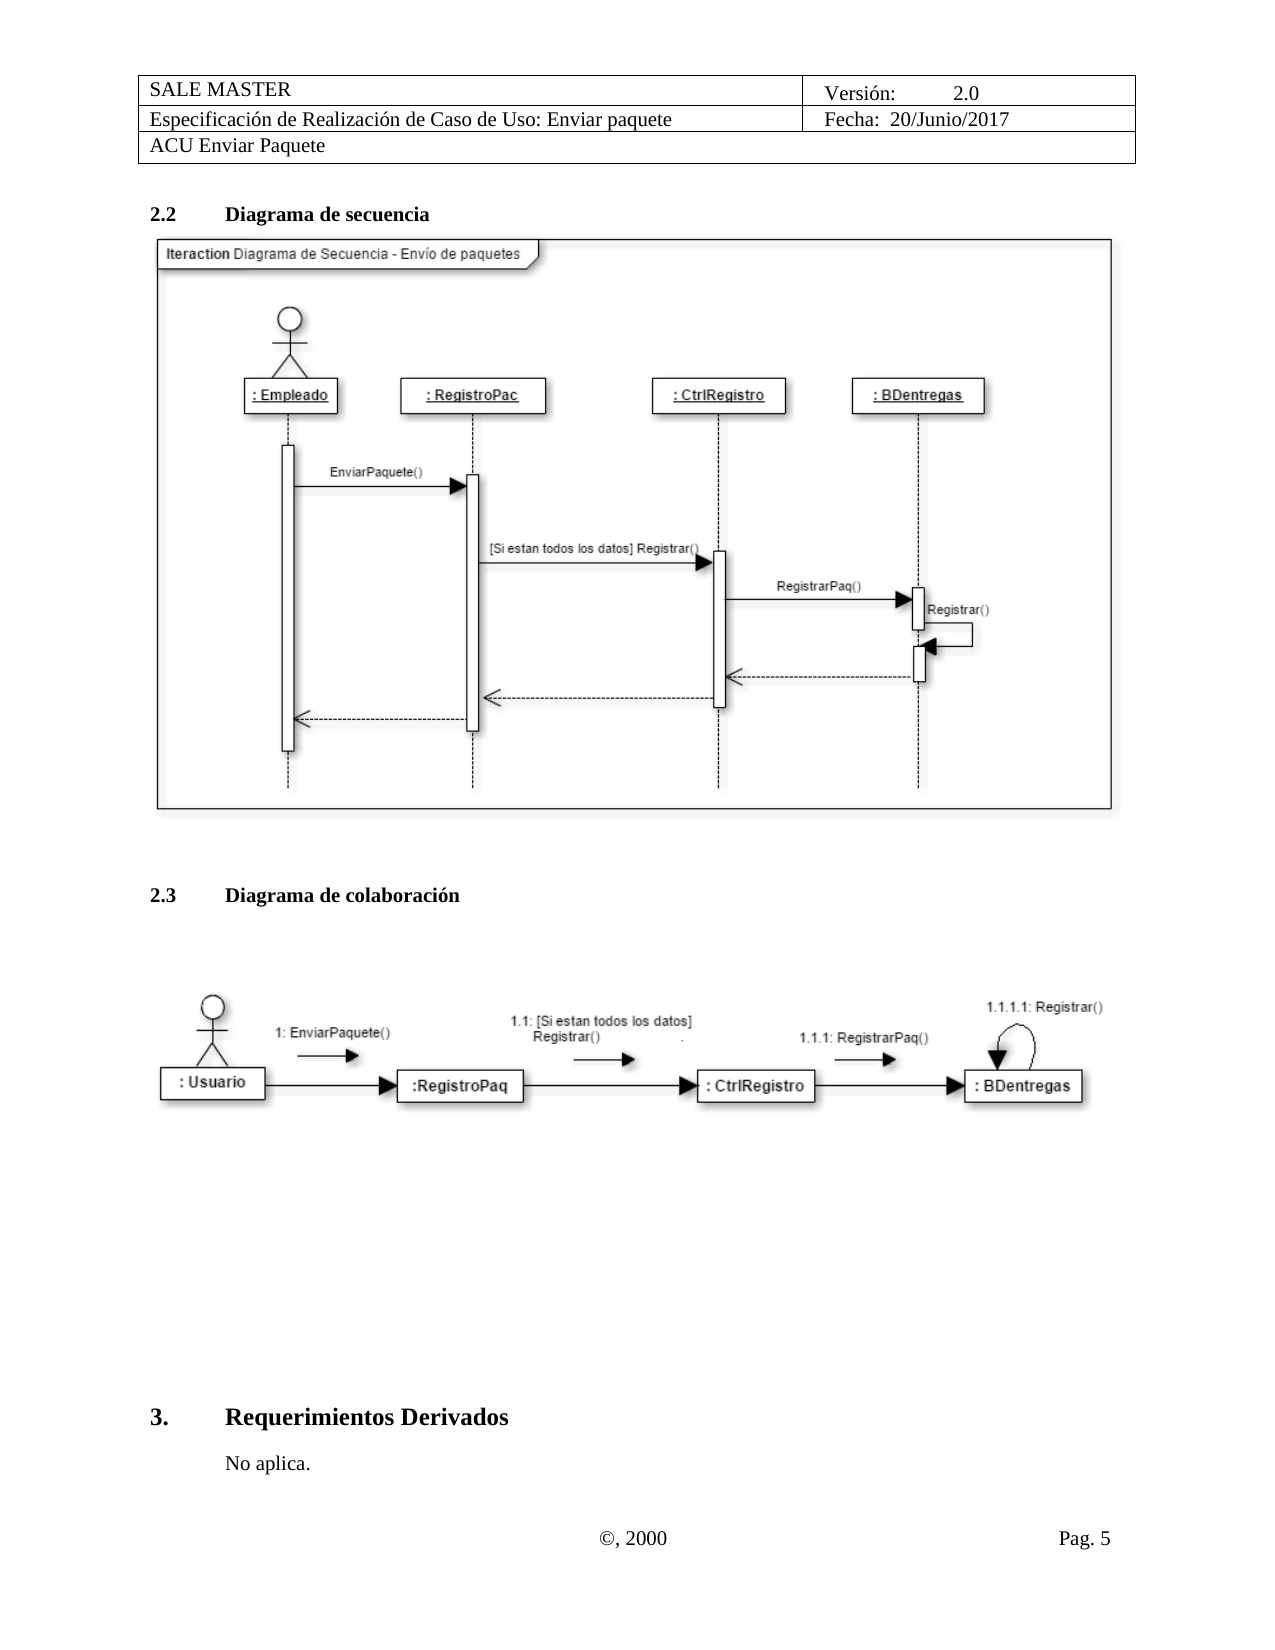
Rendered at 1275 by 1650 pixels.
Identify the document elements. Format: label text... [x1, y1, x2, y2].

subtitle No aplica. [150, 1450, 1125, 1475]
picture [150, 232, 1125, 820]
subtitle Diagrama de secuencia [150, 201, 1125, 226]
subtitle Diagrama de colaboración [150, 882, 1125, 907]
subtitle Requerimientos Derivados [150, 1402, 1125, 1431]
picture [150, 962, 1125, 1144]
